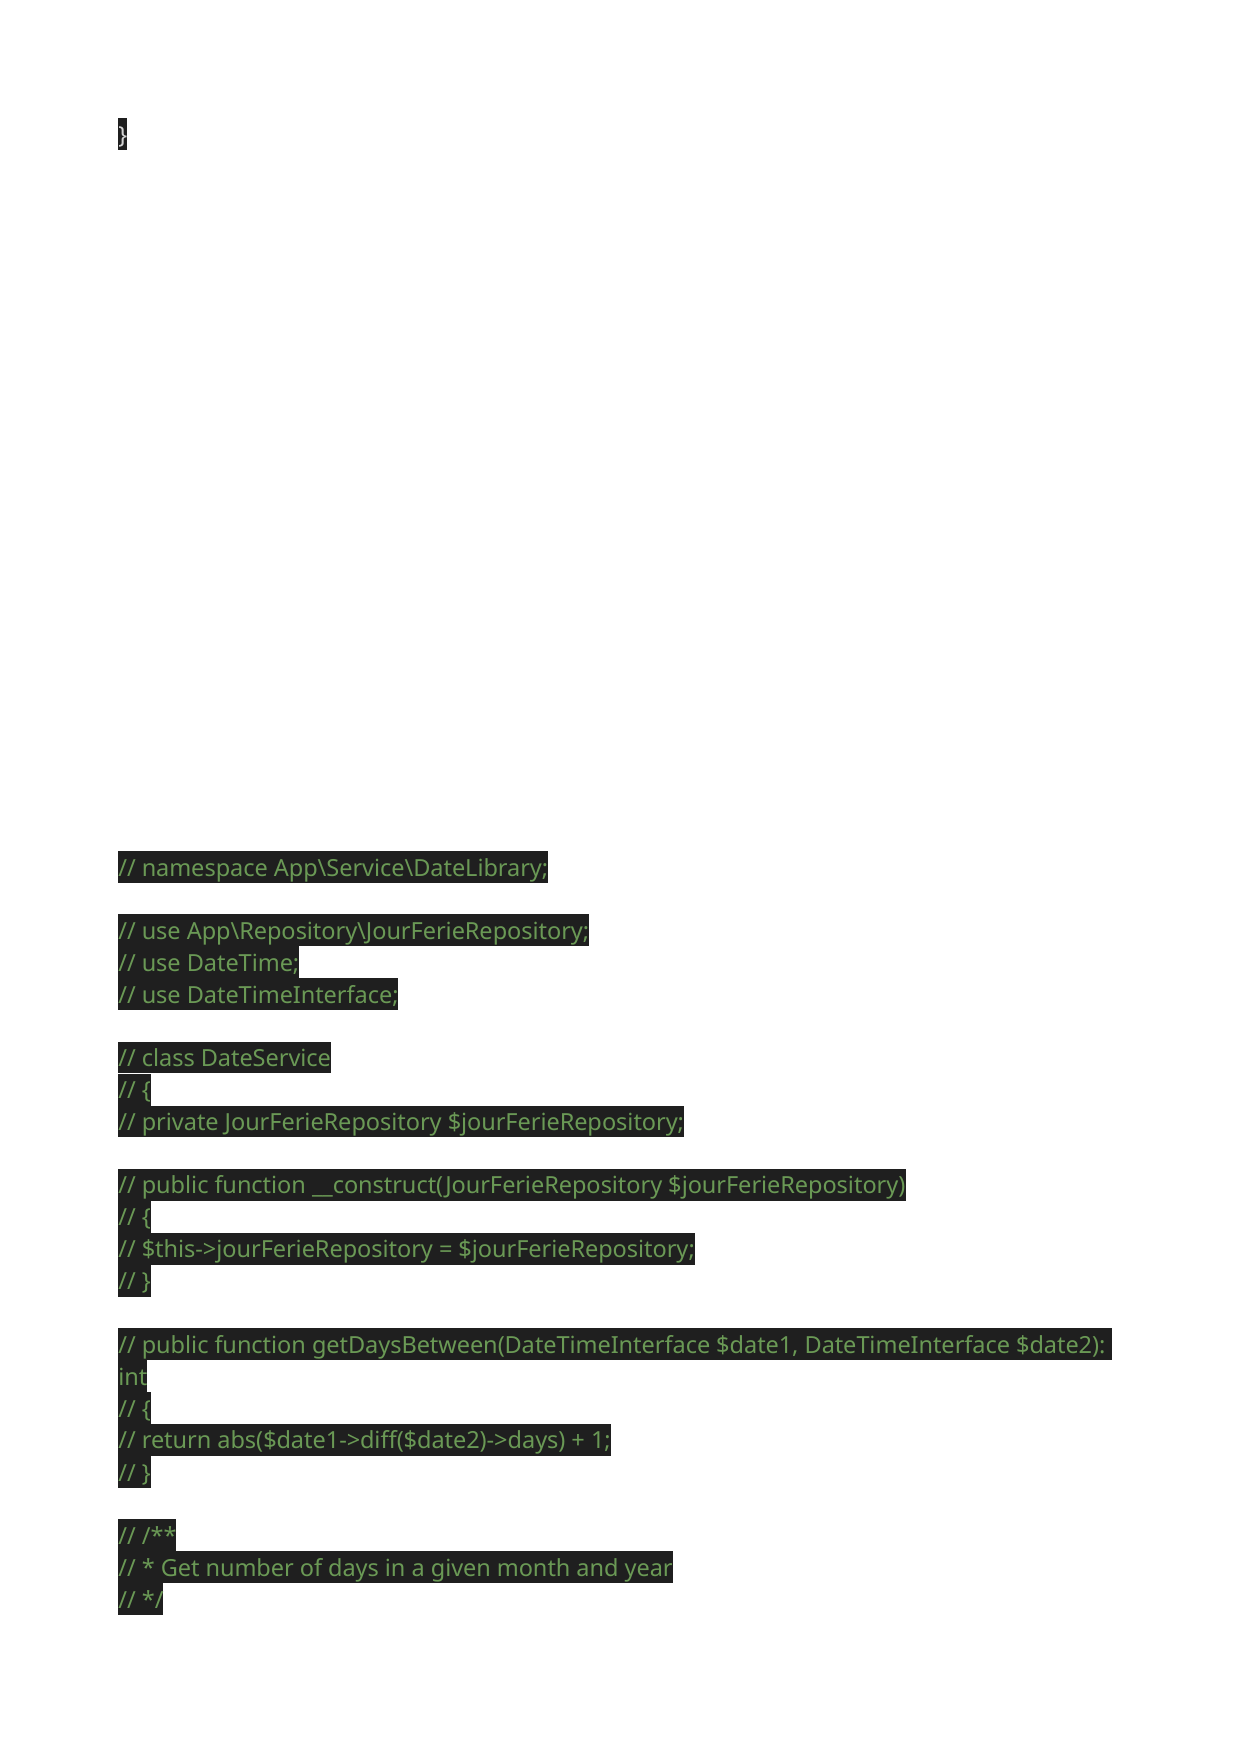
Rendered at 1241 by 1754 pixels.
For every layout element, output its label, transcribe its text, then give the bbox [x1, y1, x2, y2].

text // return abs($date1->diff($date2)->days) + 1; [118, 1424, 1122, 1456]
text // { [118, 1201, 1122, 1233]
text } [118, 118, 1122, 150]
text // use DateTimeInterface; [118, 978, 1122, 1010]
text // use App\Repository\JourFerieRepository; [118, 914, 1122, 946]
text // public function getDaysBetween(DateTimeInterface $date1, DateTimeInterface $date2): int [118, 1328, 1122, 1392]
text // private JourFerieRepository $jourFerieRepository; [118, 1106, 1122, 1137]
text // class DateService [118, 1042, 1122, 1073]
text // use DateTime; [118, 946, 1122, 978]
text // public function __construct(JourFerieRepository $jourFerieRepository) [118, 1169, 1122, 1201]
text // */ [118, 1583, 1122, 1615]
text // } [118, 1456, 1122, 1488]
text // { [118, 1073, 1122, 1106]
text // $this->jourFerieRepository = $jourFerieRepository; [118, 1233, 1122, 1265]
text // * Get number of days in a given month and year [118, 1551, 1122, 1583]
text // namespace App\Service\DateLibrary; [118, 851, 1122, 883]
text // } [118, 1265, 1122, 1297]
text // { [118, 1392, 1122, 1424]
text // /** [118, 1519, 1122, 1551]
